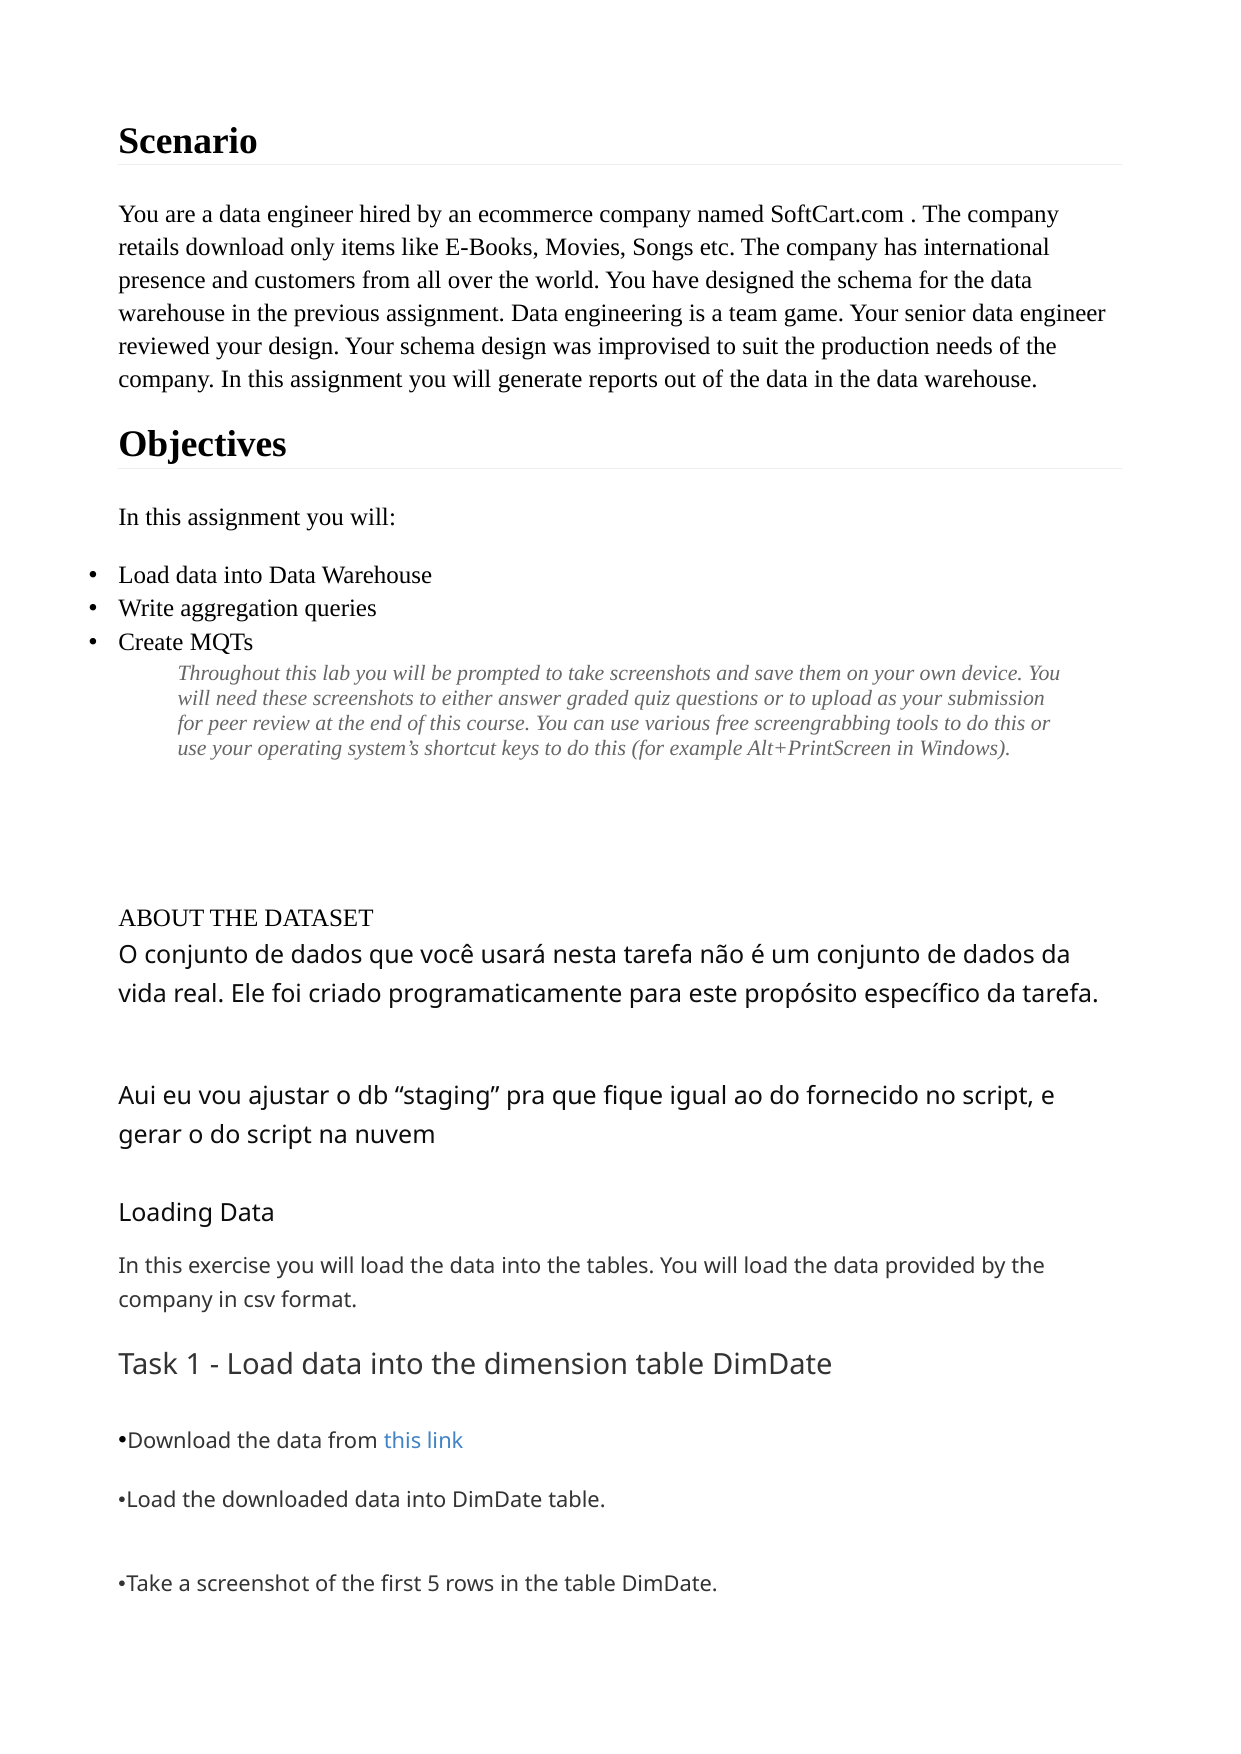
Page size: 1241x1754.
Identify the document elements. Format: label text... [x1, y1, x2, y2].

text You are a data engineer hired by an ecommerce company named SoftCart.com . The company retails download only items like E-Books, Movies, Songs etc. The company has international presence and customers from all over the world. You have designed the schema for the data warehouse in the previous assignment. Data engineering is a team game. Your senior data engineer reviewed your design. Your schema design was improvised to suit the production needs of the company. In this assignment you will generate reports out of the data in the data warehouse. [118, 199, 1122, 393]
text ABOUT THE DATASET O conjunto de dados que você usará nesta tarefa não é um conjunto de dados da vida real. Ele foi criado programaticamente para este propósito específico da tarefa. [118, 903, 1122, 1010]
subtitle Objectives [118, 422, 1122, 468]
list Write aggregation queries [118, 593, 1122, 622]
text Aui eu vou ajustar o db “staging” pra que fique igual ao do fornecido no script, e gerar o do script na nuvem Loading Data [118, 1077, 1122, 1229]
list Take a screenshot of the first 5 rows in the table DimDate. [118, 1568, 1122, 1598]
text Throughout this lab you will be prompted to take screenshots and save them on your own device. You will need these screenshots to either answer graded quiz questions or to upload as your submission for peer review at the end of this course. You can use various free screengrabbing tools to do this or use your operating system’s shortcut keys to do this (for example Alt+PrintScreen in Windows). [177, 659, 1063, 760]
text In this assignment you will: [118, 502, 1122, 531]
subtitle Task 1 - Load data into the dimension table DimDate [118, 1343, 1122, 1383]
text In this exercise you will load the data into the tables. You will load the data provided by the company in csv format. [118, 1250, 1122, 1314]
list Create MQTs [118, 627, 1122, 655]
list Load data into Data Warehouse [118, 561, 1122, 589]
list Download the data from this link [118, 1425, 1122, 1454]
subtitle Scenario [118, 118, 1122, 164]
list Load the downloaded data into DimDate table. [118, 1484, 1122, 1514]
